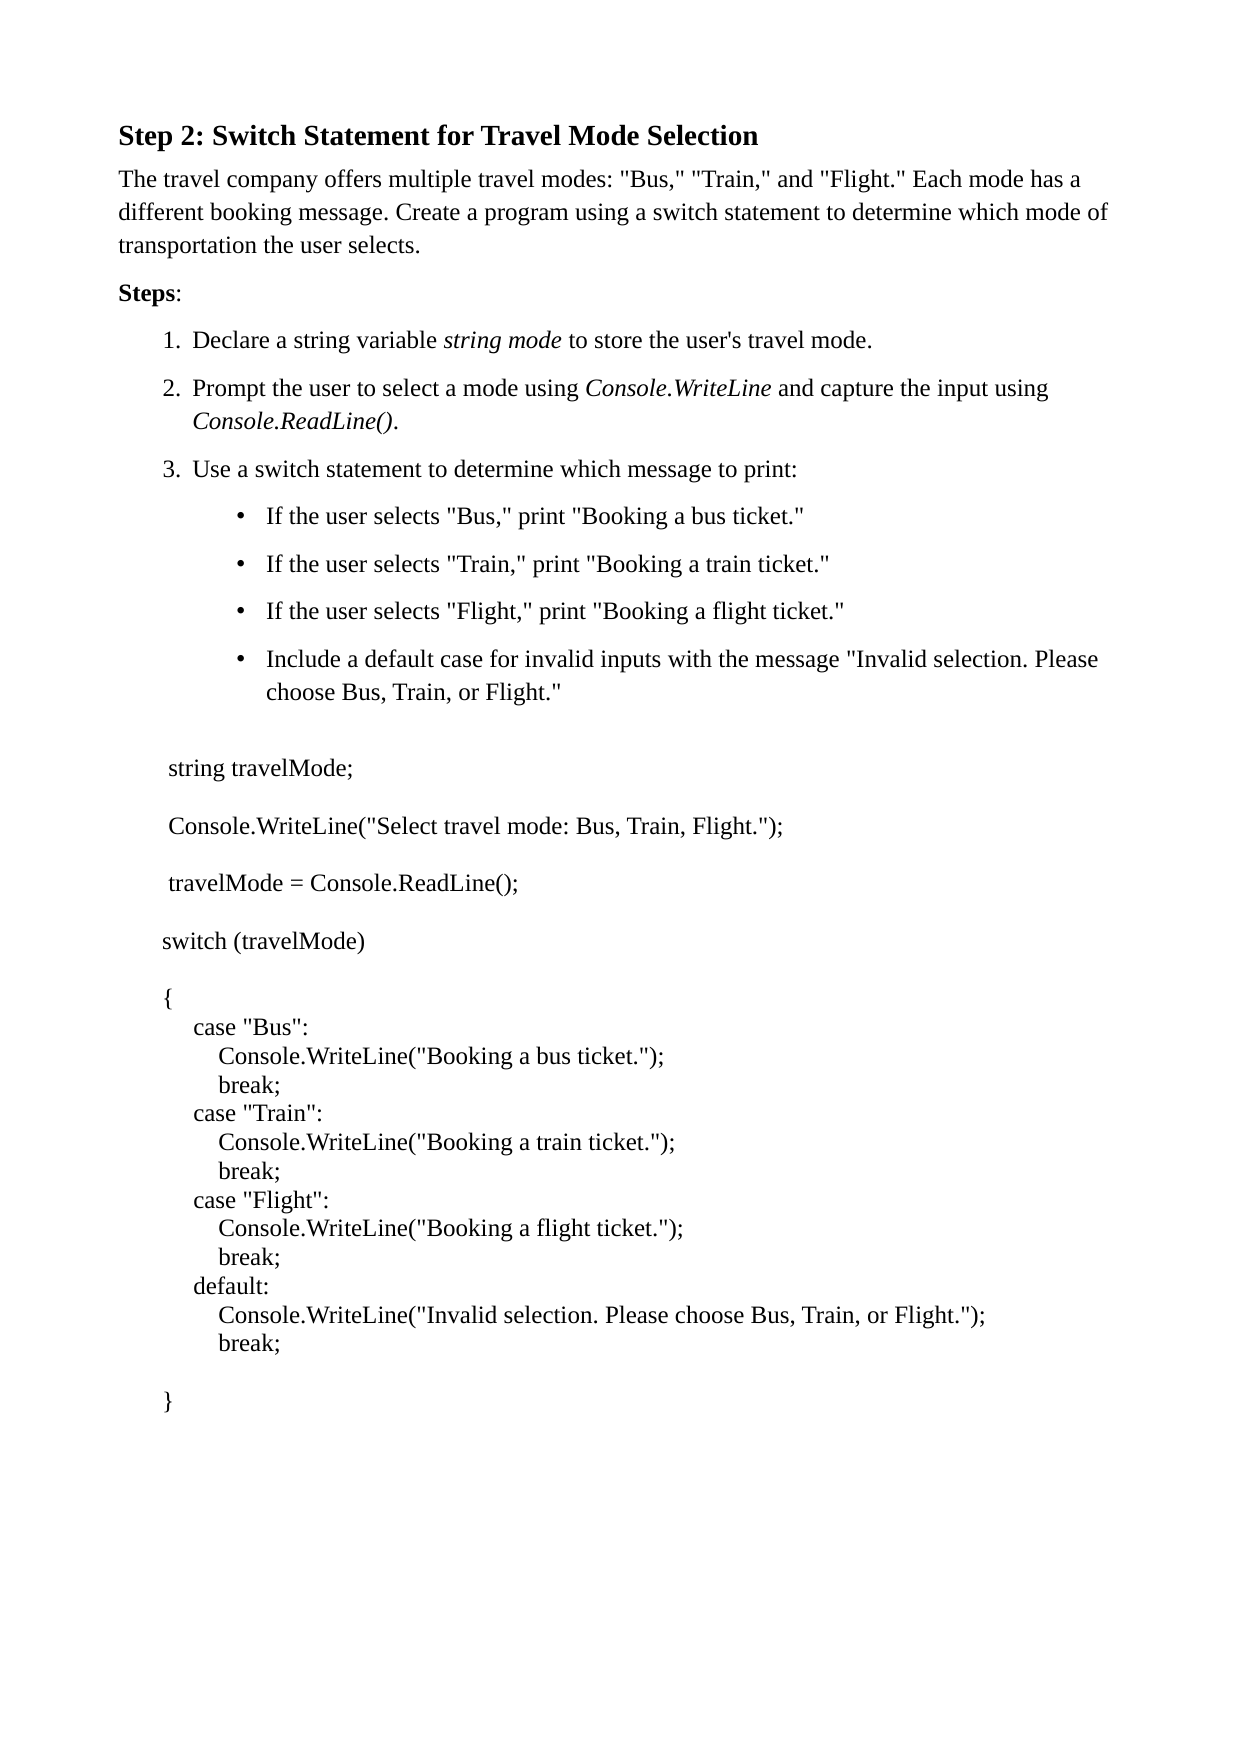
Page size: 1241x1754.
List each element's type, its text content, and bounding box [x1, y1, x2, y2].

subtitle Step 2: Switch Statement for Travel Mode Selection [118, 118, 1122, 152]
list If the user selects "Bus," print "Booking a bus ticket." [236, 501, 1122, 530]
list If the user selects "Train," print "Booking a train ticket." [236, 549, 1122, 578]
list Use a switch statement to determine which message to print: [162, 454, 1122, 482]
list Prompt the user to select a mode using Console.WriteLine and capture the input using Console.ReadLine(). [162, 373, 1122, 435]
list If the user selects "Flight," print "Booking a flight ticket." [236, 596, 1122, 625]
list Declare a string variable string mode to store the user's travel mode. [162, 325, 1122, 354]
text The travel company offers multiple travel modes: "Bus," "Train," and "Flight." Each mode has a different booking message. Create a program using a switch statement to determine which mode of transportation the user selects. [118, 164, 1122, 259]
list Include a default case for invalid inputs with the message "Invalid selection. Please choose Bus, Train, or Flight." [236, 644, 1122, 706]
text Steps: [118, 278, 1122, 307]
text string travelMode; Console.WriteLine("Select travel mode: Bus, Train, Flight."); travelMode = Console.ReadLine(); switch (travelMode) { case "Bus": Console.WriteLine("Booking a bus ticket."); break; case "Train": Console.WriteLine("Booking a train ticket."); break; case "Flight": Console.WriteLine("Booking a flight ticket."); break; default: Console.WriteLine("Invalid selection. Please choose Bus, Train, or Flight."); break; } [118, 753, 1122, 1415]
